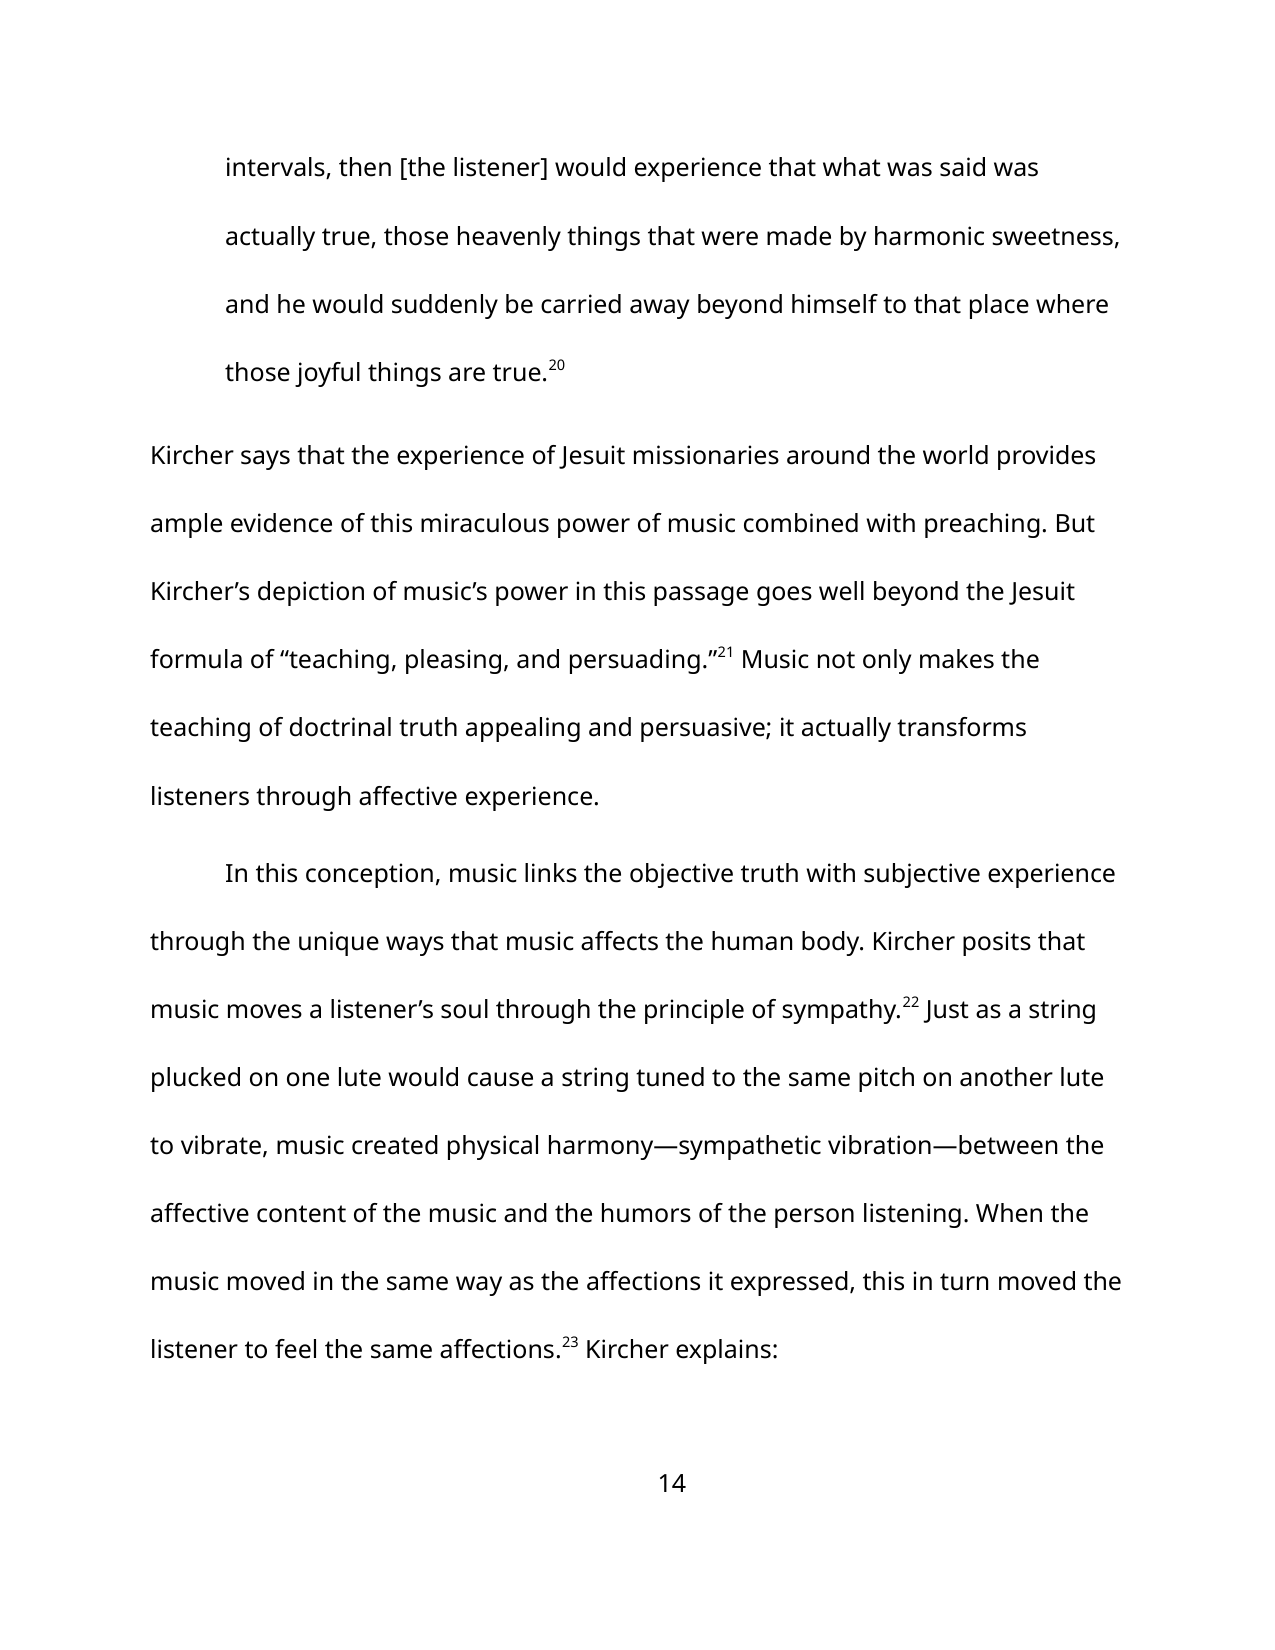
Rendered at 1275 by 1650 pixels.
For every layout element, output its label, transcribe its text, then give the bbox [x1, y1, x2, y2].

text Kircher says that the experience of Jesuit missionaries around the world provides ample evidence of this miraculous power of music combined with preaching. But Kircher’s depiction of music’s power in this passage goes well beyond the Jesuit formula of “teaching, pleasing, and persuading.” Music not only makes the teaching of doctrinal truth appealing and persuasive; it actually transforms listeners through affective experience. [150, 437, 1125, 812]
text In this conception, music links the objective truth with subjective experience through the unique ways that music affects the human body. Kircher posits that music moves a listener’s soul through the principle of sympathy. Just as a string plucked on one lute would cause a string tuned to the same pitch on another lute to vibrate, music created physical harmony—sympathetic vibration—between the affective content of the music and the humors of the person listening. When the music moved in the same way as the affections it expressed, this in turn moved the listener to feel the same affections. Kircher explains: [150, 855, 1125, 1366]
text intervals, then [the listener] would experience that what was said was actually true, those heavenly things that were made by harmonic sweetness, and he would suddenly be carried away beyond himself to that place where those joyful things are true. [225, 150, 1125, 388]
